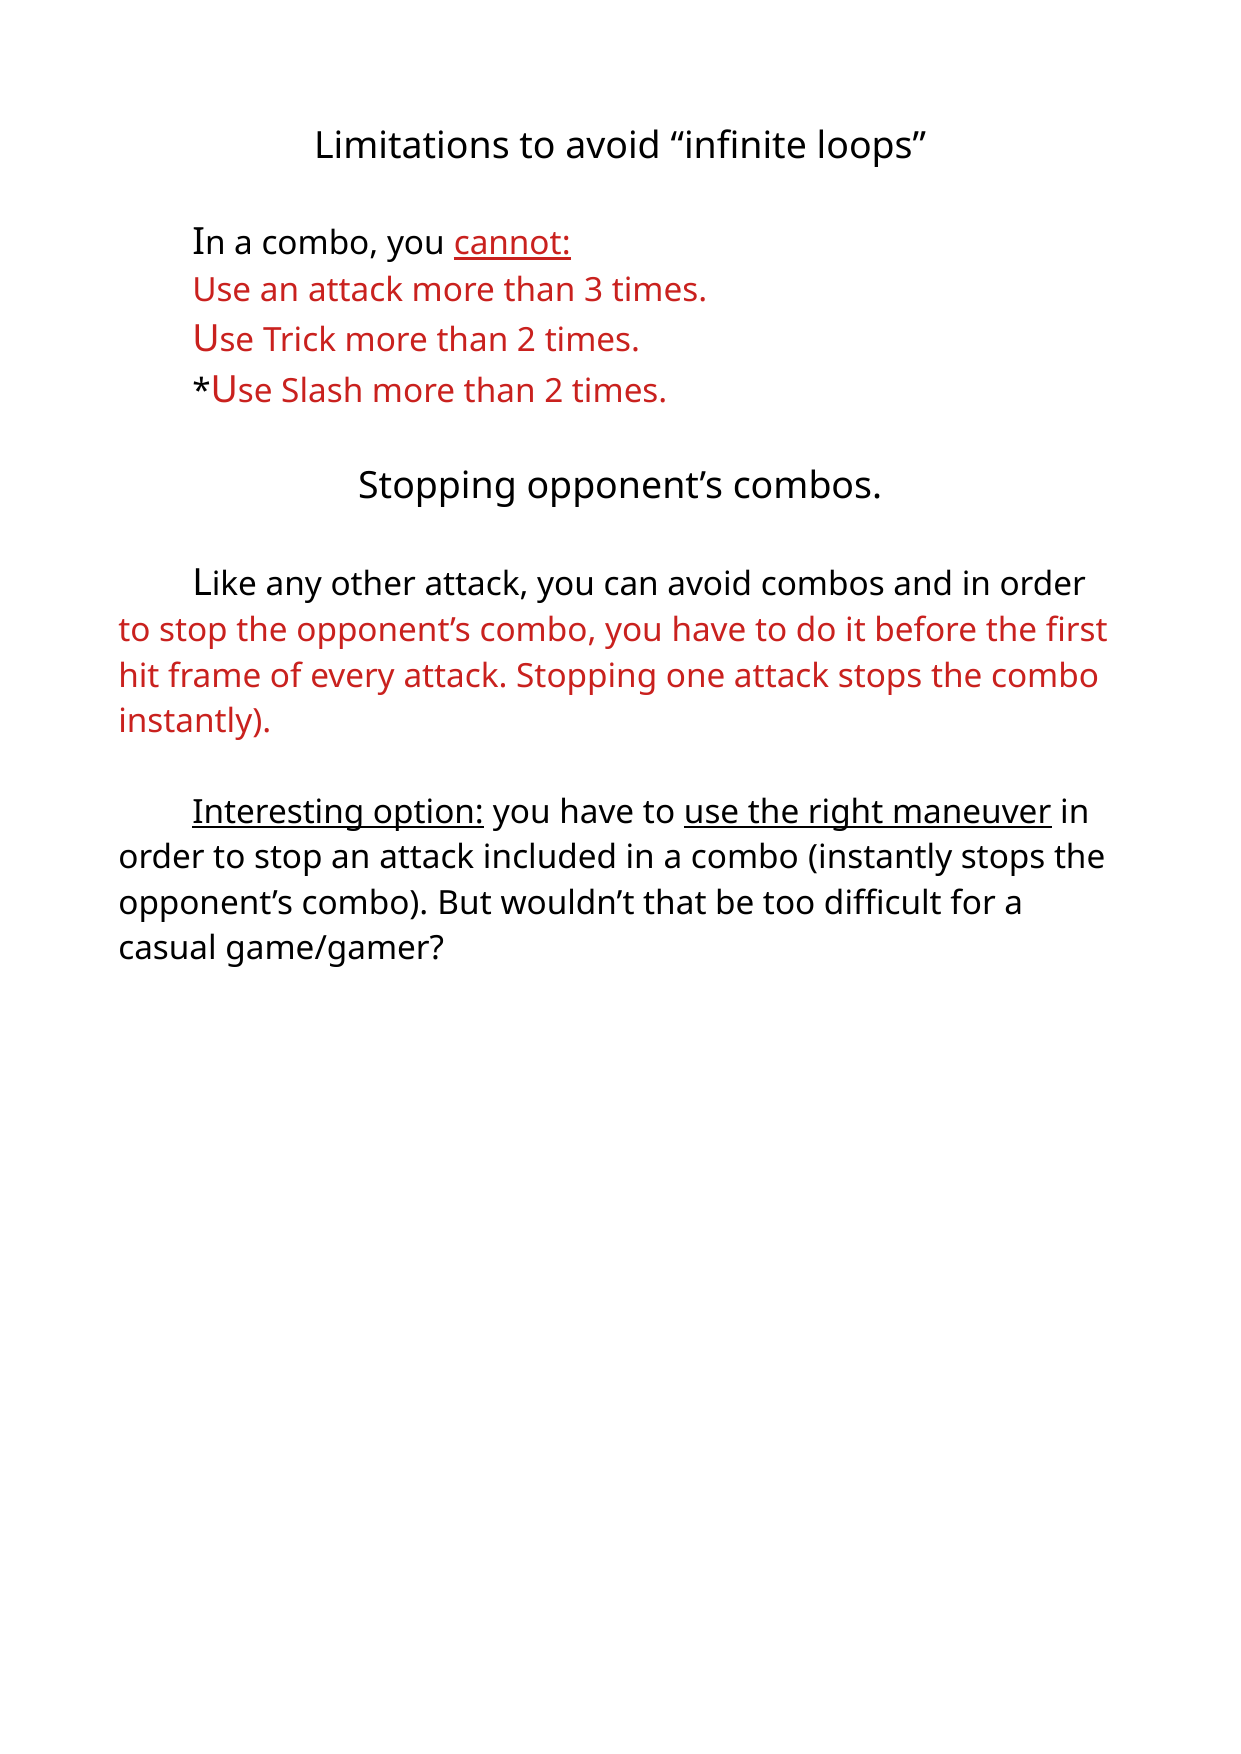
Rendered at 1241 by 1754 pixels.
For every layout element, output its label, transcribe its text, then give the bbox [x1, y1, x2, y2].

text Use an attack more than 3 times. [118, 266, 1122, 311]
text *Use Slash more than 2 times. [118, 362, 1122, 413]
text Use Trick more than 2 times. [118, 311, 1122, 362]
text In a combo, you cannot: [118, 214, 1122, 266]
text Interesting option: you have to use the right maneuver in order to stop an attack included in a combo (instantly stops the opponent’s combo). But wouldn’t that be too difficult for a casual game/gamer? [118, 788, 1122, 969]
text Limitations to avoid “infinite loops” [118, 118, 1122, 169]
text Like any other attack, you can avoid combos and in order to stop the opponent’s combo, you have to do it before the first hit frame of every attack. Stopping one attack stops the combo instantly). [118, 555, 1122, 742]
text Stopping opponent’s combos. [118, 458, 1122, 509]
